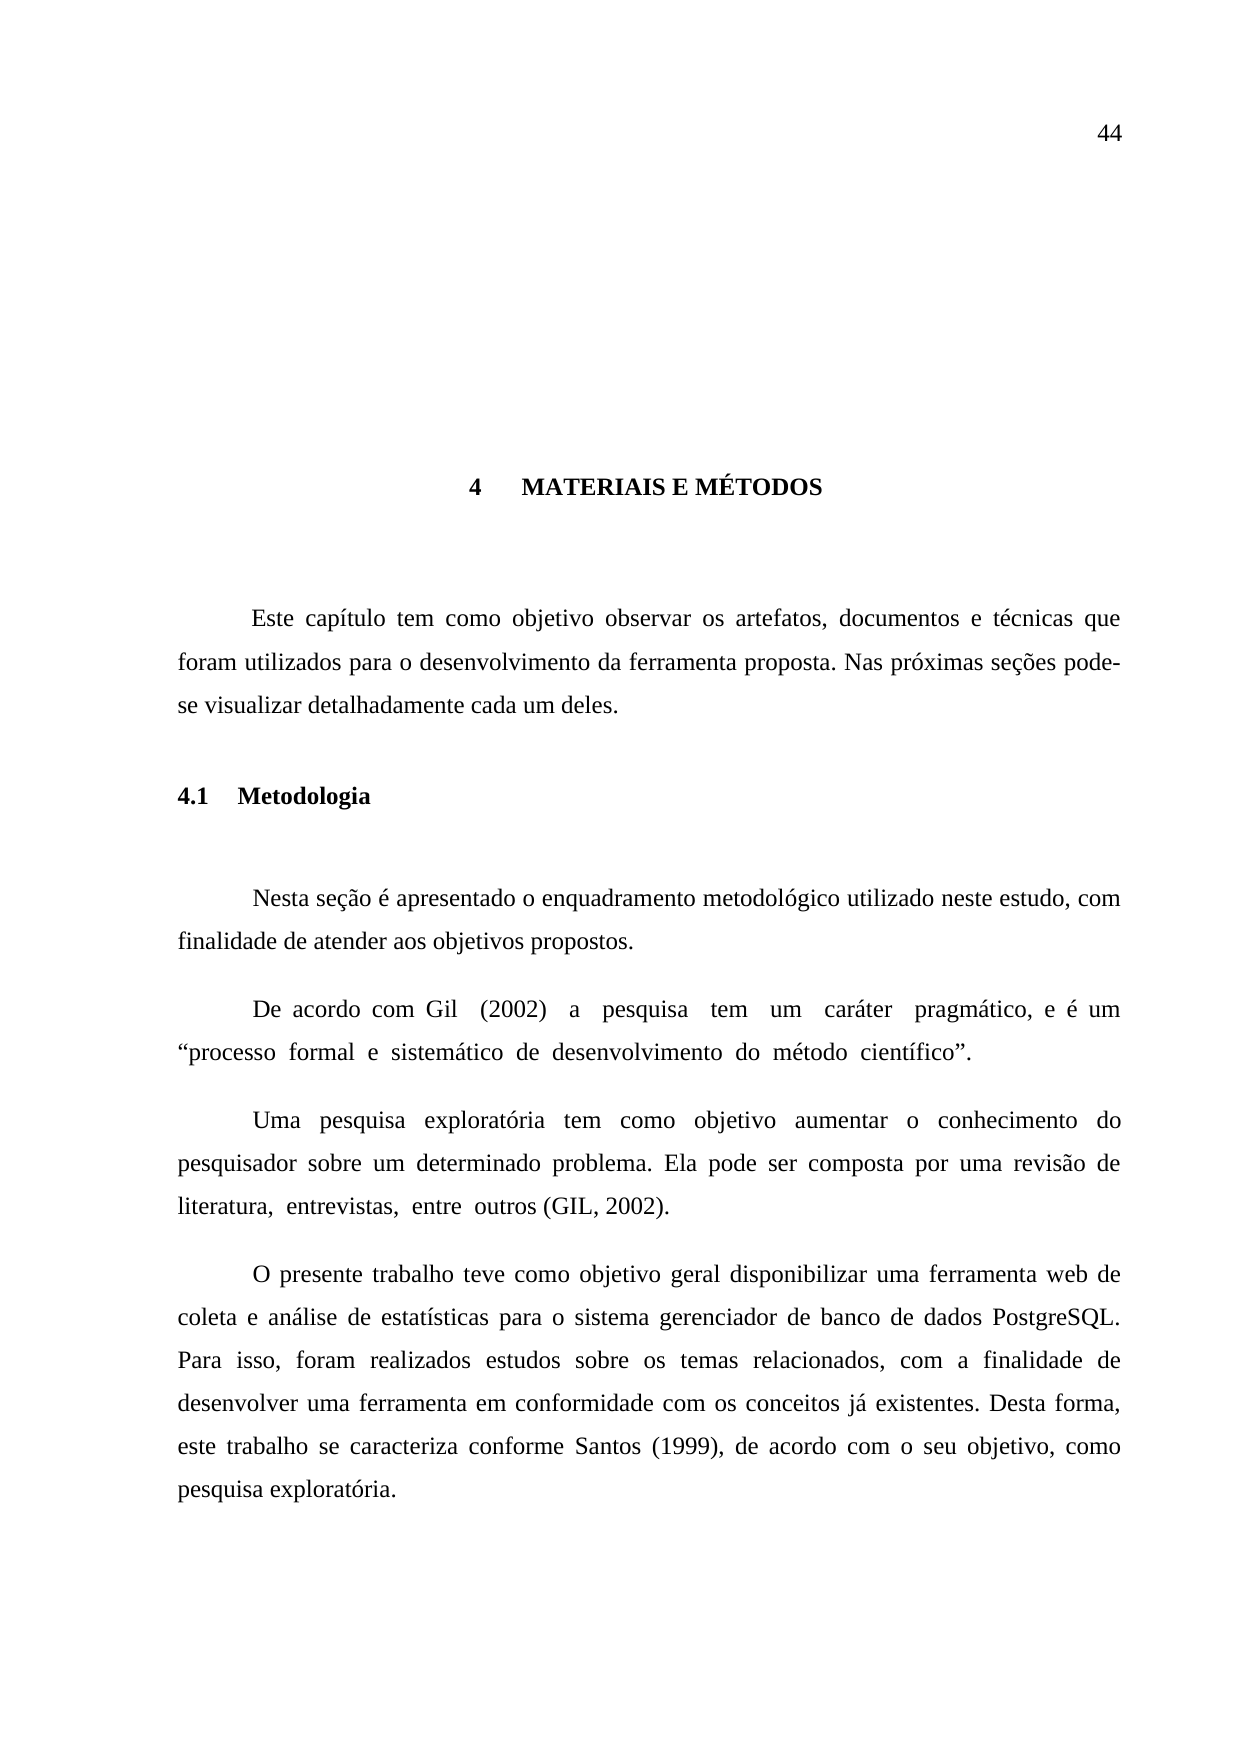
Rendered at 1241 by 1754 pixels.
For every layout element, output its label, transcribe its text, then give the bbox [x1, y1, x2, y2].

text Uma pesquisa exploratória tem como objetivo aumentar o conhecimento do pesquisador sobre um determinado problema. Ela pode ser composta por uma revisão de literatura, entrevistas, entre outros (GIL, 2002). [177, 1105, 1122, 1220]
text Nesta seção é apresentado o enquadramento metodológico utilizado neste estudo, com finalidade de atender aos objetivos propostos. [177, 883, 1122, 954]
text Este capítulo tem como objetivo observar os artefatos, documentos e técnicas que foram utilizados para o desenvolvimento da ferramenta proposta. Nas próximas seções pode-se visualizar detalhadamente cada um deles. [177, 603, 1122, 718]
list Metodologia [177, 781, 1122, 810]
text O presente trabalho teve como objetivo geral disponibilizar uma ferramenta web de coleta e análise de estatísticas para o sistema gerenciador de banco de dados PostgreSQL. Para isso, foram realizados estudos sobre os temas relacionados, com a finalidade de desenvolver uma ferramenta em conformidade com os conceitos já existentes. Desta forma, este trabalho se caracteriza conforme Santos (1999), de acordo com o seu objetivo, como pesquisa exploratória. [177, 1259, 1122, 1503]
list Materiais e métodos [170, 472, 1122, 501]
text De acordo com Gil (2002) a pesquisa tem um caráter pragmático, e é um “processo formal e sistemático de desenvolvimento do método científico”. [177, 994, 1122, 1066]
